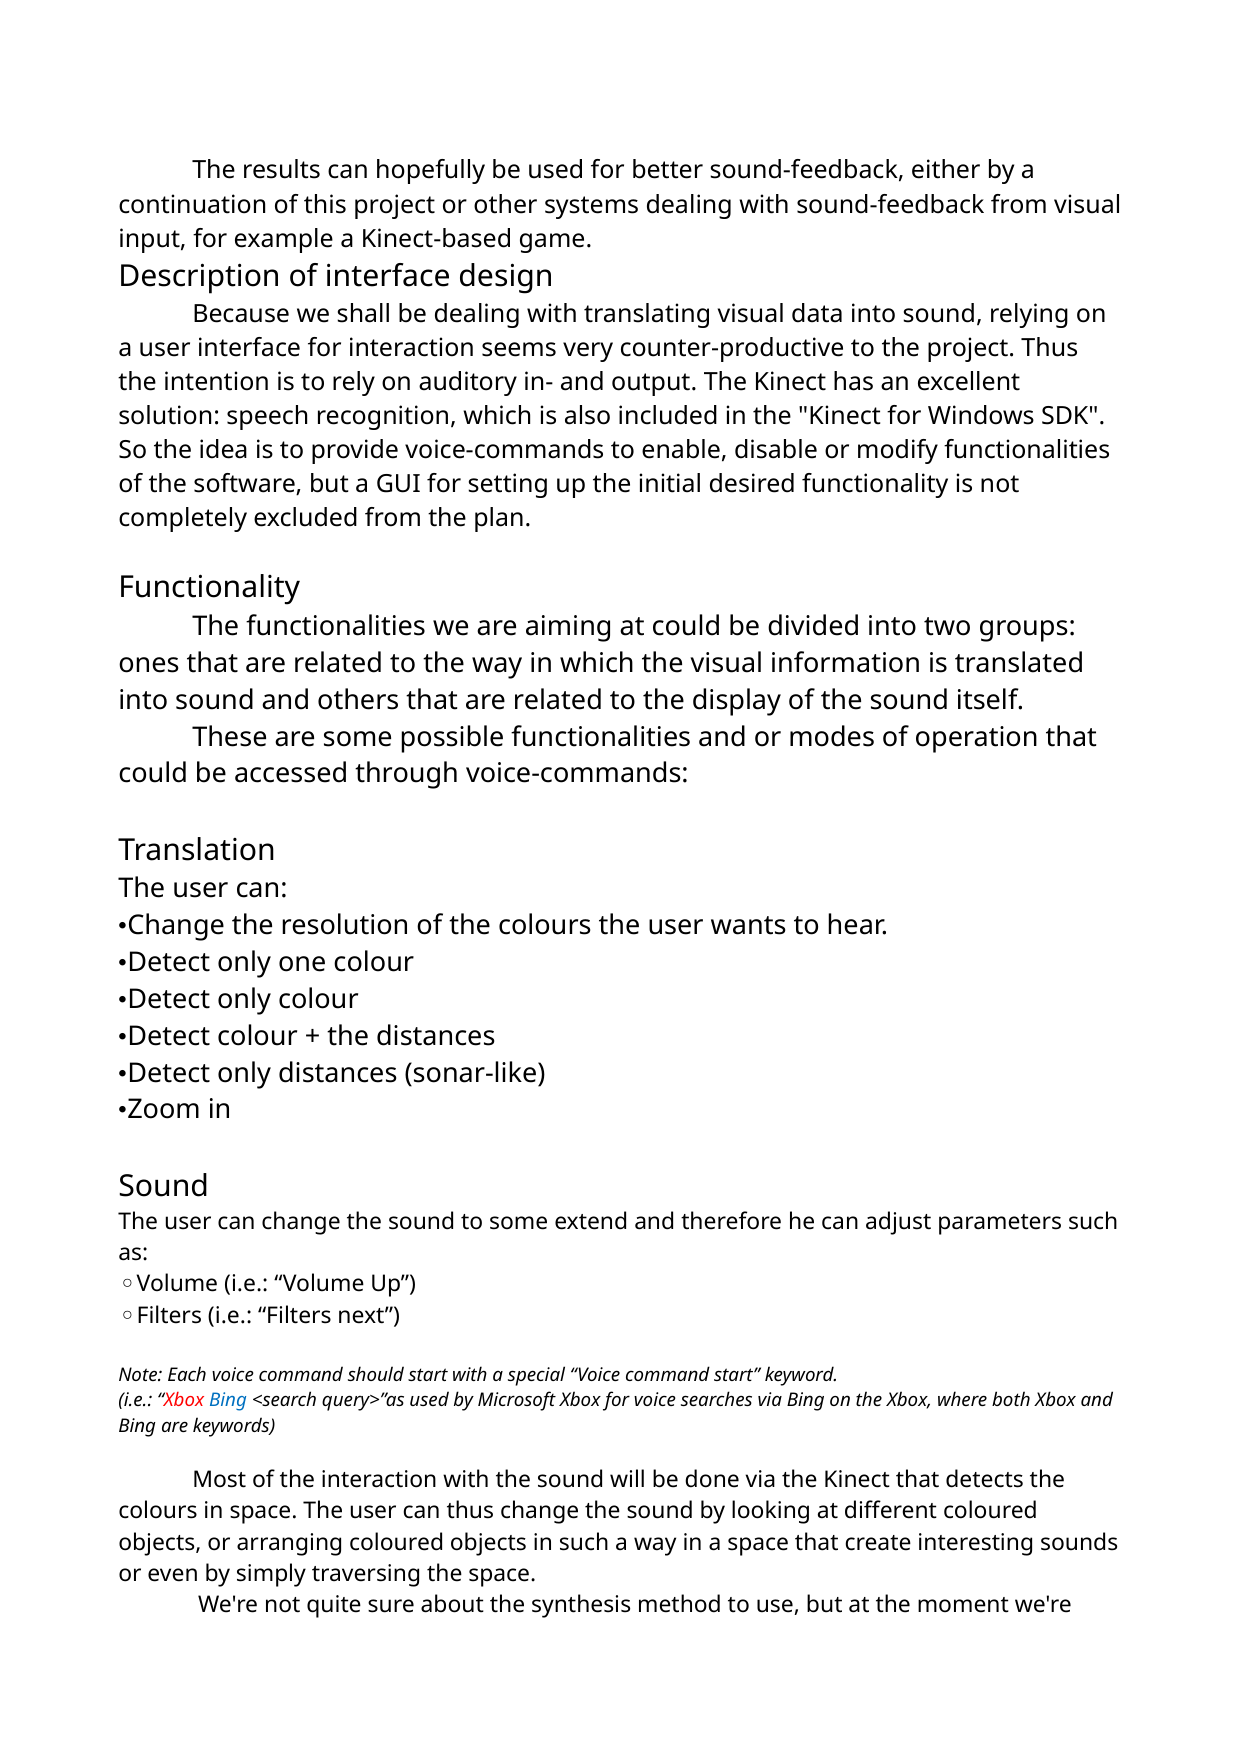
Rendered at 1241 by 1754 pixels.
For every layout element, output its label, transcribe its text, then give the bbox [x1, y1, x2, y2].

list Detect only one colour [118, 942, 1122, 979]
list Volume (i.e.: “Volume Up”) [118, 1267, 1122, 1299]
text Note: Each voice command should start with a special “Voice command start” keyword. [118, 1361, 1122, 1387]
text Because we shall be dealing with translating visual data into sound, relying on a user interface for interaction seems very counter-productive to the project. Thus the intention is to rely on auditory in- and output. The Kinect has an excellent solution: speech recognition, which is also included in the "Kinect for Windows SDK". So the idea is to provide voice-commands to enable, disable or modify functionalities of the software, but a GUI for setting up the initial desired functionality is not completely excluded from the plan. [118, 296, 1122, 534]
text Sound [118, 1164, 1122, 1205]
list Detect only distances (sonar-like) [118, 1053, 1122, 1090]
list Detect colour + the distances [118, 1016, 1122, 1053]
text Most of the interaction with the sound will be done via the Kinect that detects the colours in space. The user can thus change the sound by looking at different coloured objects, or arranging coloured objects in such a way in a space that create interesting sounds or even by simply traversing the space. [118, 1463, 1122, 1588]
text (i.e.: “Xbox Bing <search query>”as used by Microsoft Xbox for voice searches via Bing on the Xbox, where both Xbox and Bing are keywords) [118, 1387, 1122, 1438]
text These are some possible functionalities and or modes of operation that could be accessed through voice-commands: [118, 717, 1122, 791]
text Functionality [118, 565, 1122, 606]
text The user can change the sound to some extend and therefore he can adjust parameters such as: [118, 1205, 1122, 1267]
list Detect only colour [118, 979, 1122, 1016]
text The user can: [118, 869, 1122, 906]
list Filters (i.e.: “Filters next”) [118, 1299, 1122, 1330]
text Description of interface design [118, 254, 1122, 296]
text We're not quite sure about the synthesis method to use, but at the moment we're [118, 1588, 1122, 1619]
list Zoom in [118, 1090, 1122, 1127]
text The functionalities we are aiming at could be divided into two groups: ones that are related to the way in which the visual information is translated into sound and others that are related to the display of the sound itself. [118, 606, 1122, 717]
list Change the resolution of the colours the user wants to hear. [118, 906, 1122, 942]
text The results can hopefully be used for better sound-feedback, either by a continuation of this project or other systems dealing with sound-feedback from visual input, for example a Kinect-based game. [118, 152, 1122, 254]
text Translation [118, 828, 1122, 869]
